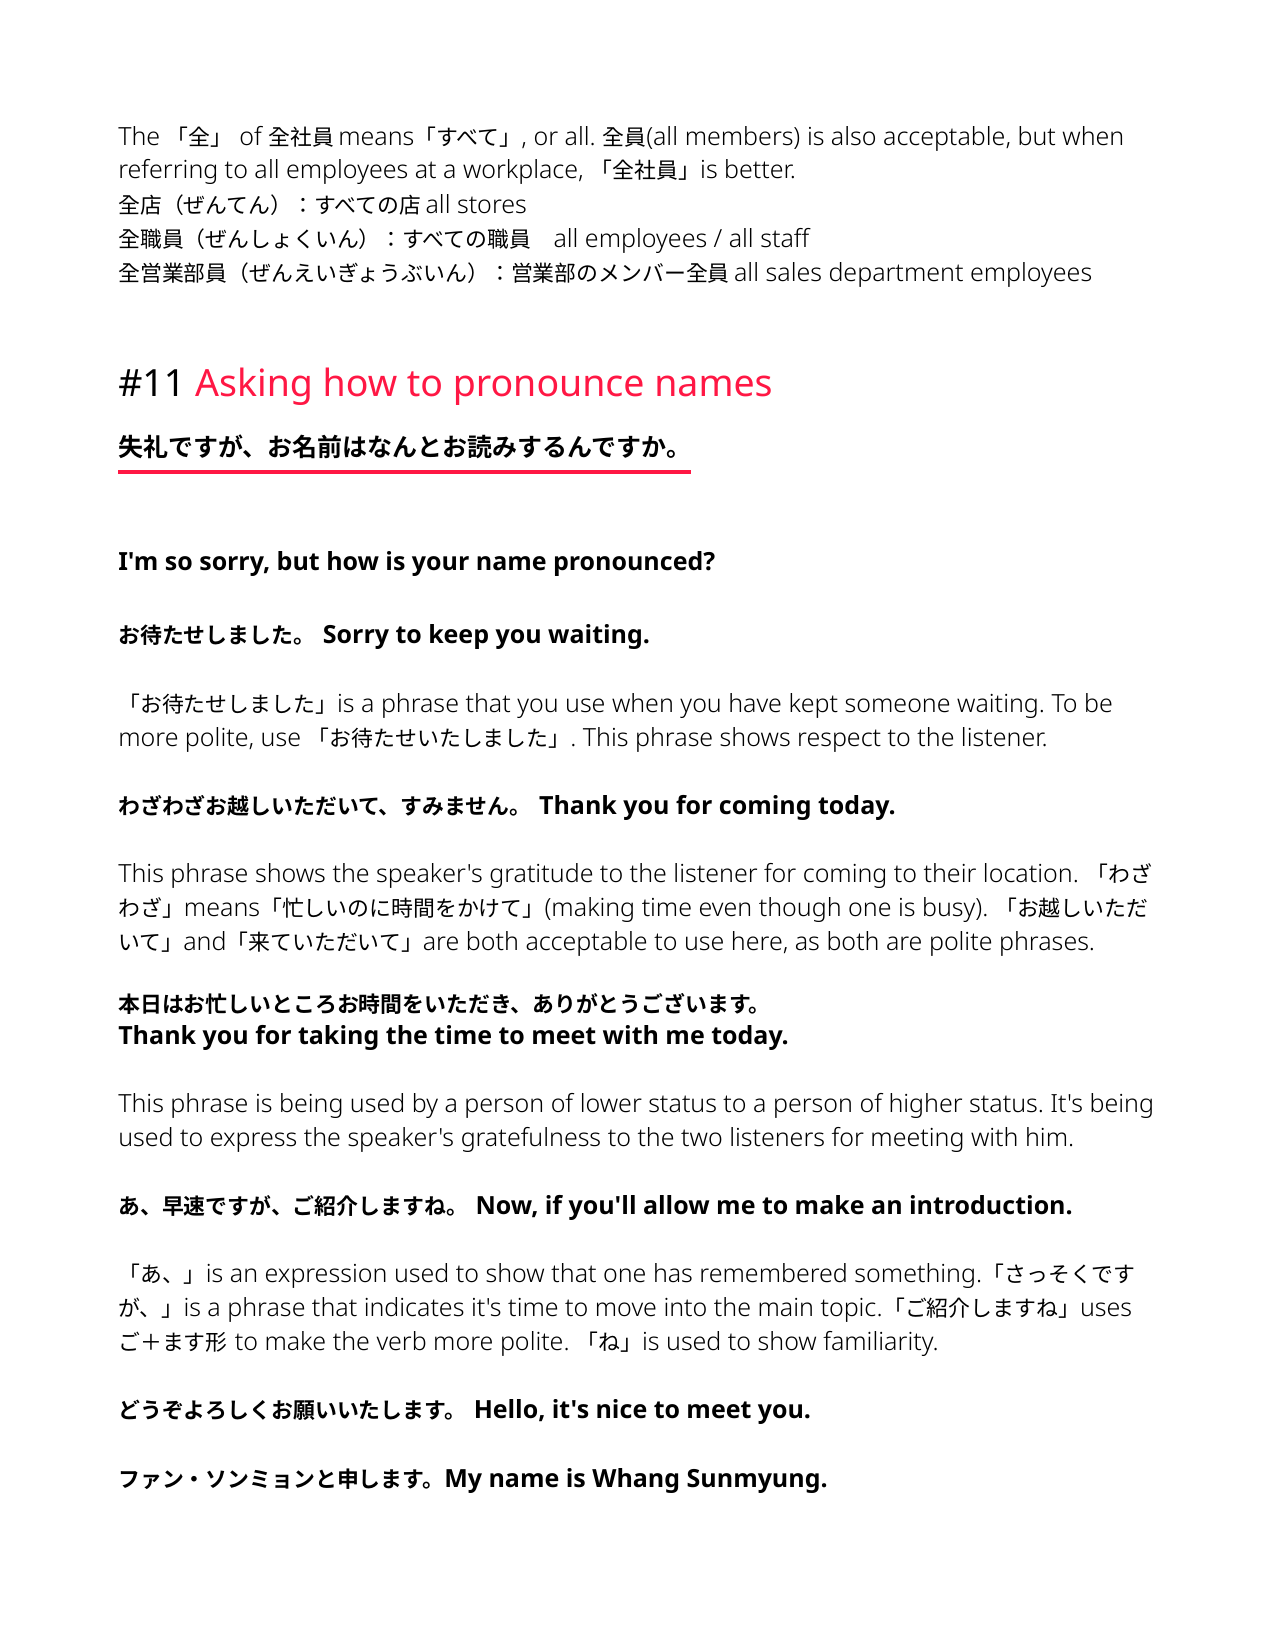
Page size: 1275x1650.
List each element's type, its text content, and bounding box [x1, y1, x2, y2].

text 本日はお忙しいところお時間をいただき、ありがとうございます。 [118, 992, 1157, 1017]
text わざわざお越しいただいて、すみません。 Thank you for coming today. [118, 787, 1157, 822]
text 「お待たせしました」is a phrase that you use when you have kept someone waiting. To be more polite, use 「お待たせいたしました」. This phrase shows respect to the listener. [118, 685, 1157, 753]
text 全職員（ぜんしょくいん）：すべての職員 all employees / all staff [118, 220, 1157, 254]
text Thank you for taking the time to meet with me today. [118, 1017, 1157, 1051]
text お待たせしました。 Sorry to keep you waiting. [118, 617, 1157, 651]
text #11 Asking how to pronounce names [118, 357, 1157, 408]
text The 「全」 of 全社員means「すべて」, or all. 全員(all members) is also acceptable, but when referring to all employees at a workplace, 「全社員」is better. [118, 118, 1157, 186]
text 失礼ですが、お名前はなんとお読みするんですか。 [118, 430, 1157, 474]
text 全営業部員（ぜんえいぎょうぶいん）：営業部のメンバー全員all sales department employees [118, 254, 1157, 288]
text I'm so sorry, but how is your name pronounced? [118, 544, 1157, 578]
text あ、早速ですが、ご紹介しますね。 Now, if you'll allow me to make an introduction. [118, 1188, 1157, 1222]
text ファン・ソンミョンと申します。My name is Whang Sunmyung. [118, 1460, 1157, 1494]
text 全店（ぜんてん）：すべての店all stores [118, 186, 1157, 220]
text This phrase is being used by a person of lower status to a person of higher status. It's being used to express the speaker's gratefulness to the two listeners for meeting with him. [118, 1086, 1157, 1154]
text This phrase shows the speaker's gratitude to the listener for coming to their location. 「わざわざ」means「忙しいのに時間をかけて」(making time even though one is busy). 「お越しいただいて」and「来ていただいて」are both acceptable to use here, as both are polite phrases. [118, 856, 1157, 958]
text 「あ、」is an expression used to show that one has remembered something.「さっそくですが、」is a phrase that indicates it's time to move into the main topic.「ご紹介しますね」uses ご＋ます形 to make the verb more polite. 「ね」is used to show familiarity. [118, 1256, 1157, 1358]
text どうぞよろしくお願いいたします。 Hello, it's nice to meet you. [118, 1392, 1157, 1426]
